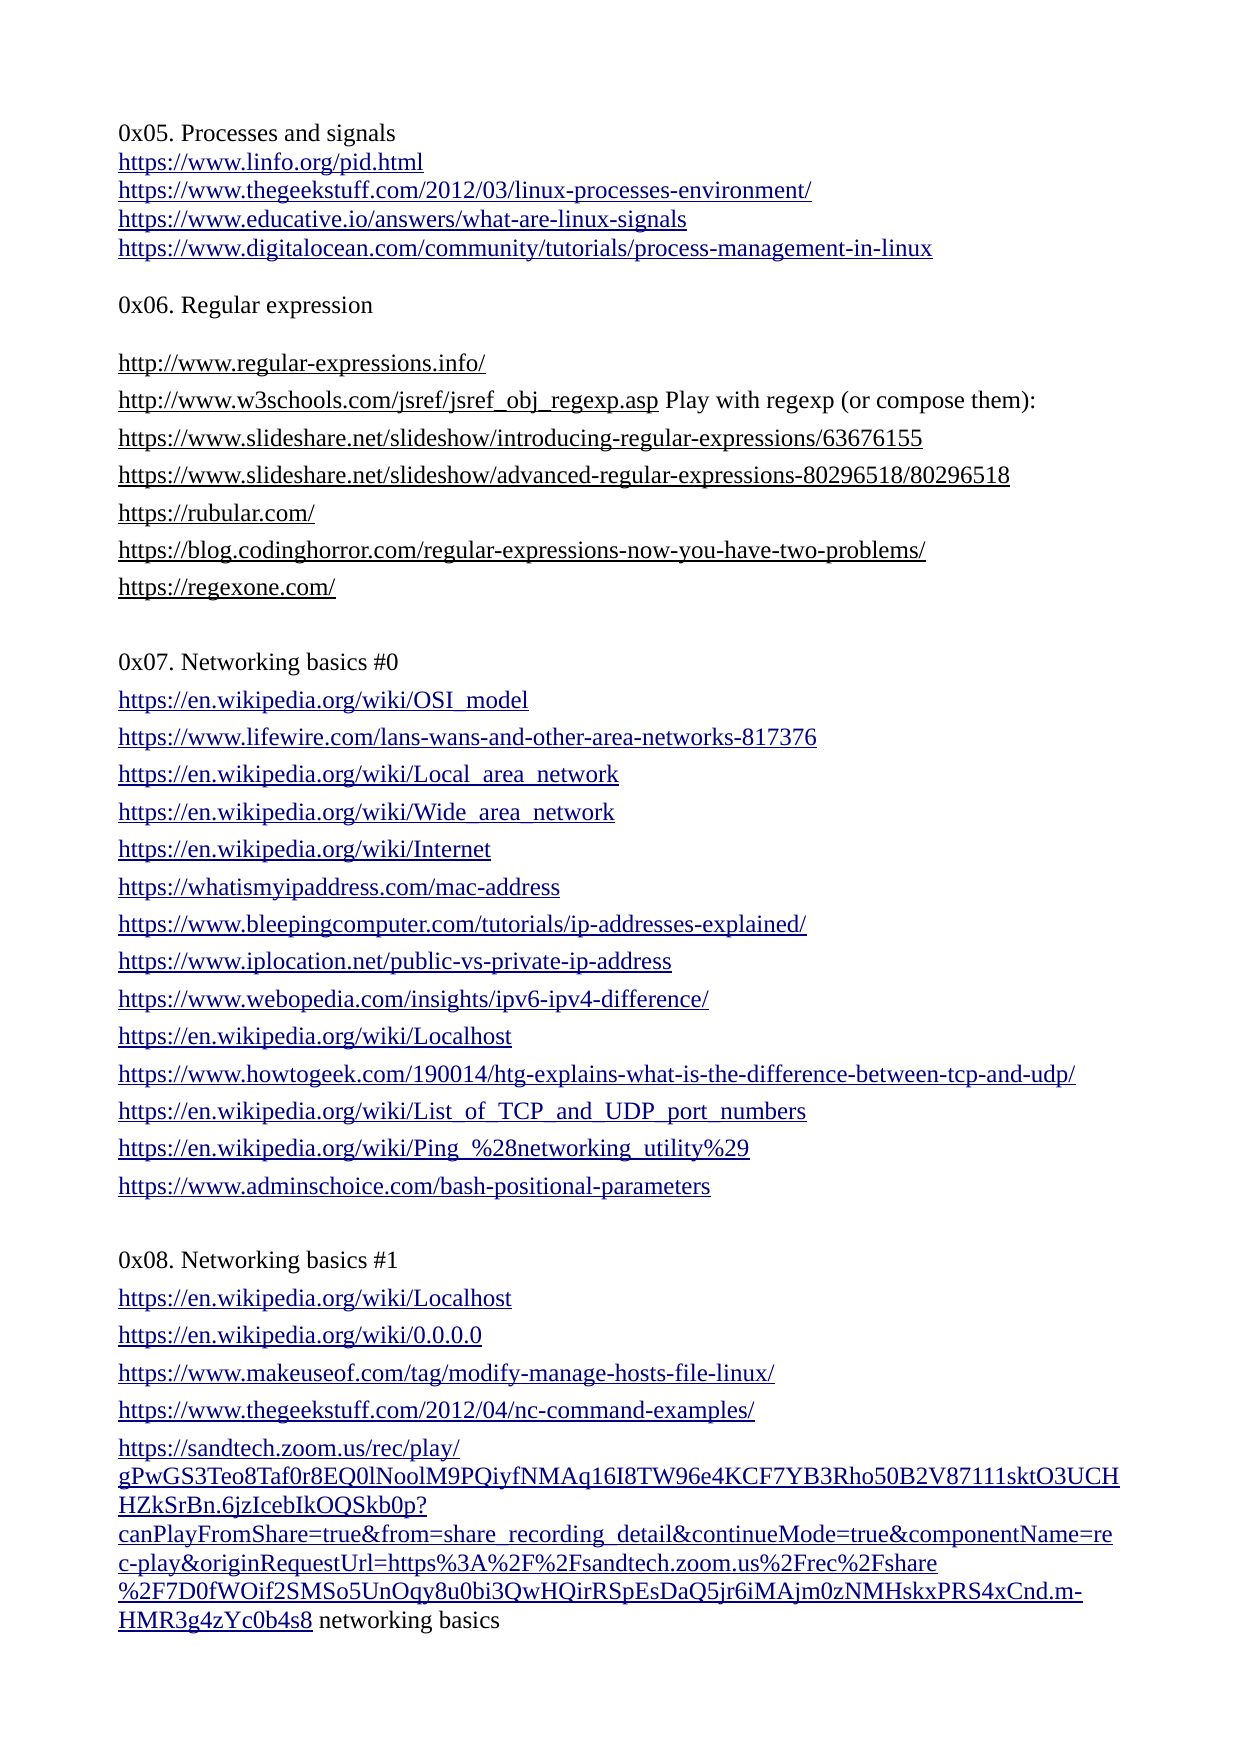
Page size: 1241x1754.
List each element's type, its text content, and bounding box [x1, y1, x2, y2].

text https://www.bleepingcomputer.com/tutorials/ip-addresses-explained/ [118, 909, 1122, 938]
text https://www.educative.io/answers/what-are-linux-signals [118, 204, 1122, 233]
text https://www.iplocation.net/public-vs-private-ip-address [118, 946, 1122, 975]
text https://en.wikipedia.org/wiki/Localhost [118, 1283, 1122, 1312]
text https://en.wikipedia.org/wiki/Ping_%28networking_utility%29 [118, 1133, 1122, 1162]
text https://www.thegeekstuff.com/2012/03/linux-processes-environment/ [118, 176, 1122, 204]
text https://www.webopedia.com/insights/ipv6-ipv4-difference/ [118, 984, 1122, 1013]
text https://www.slideshare.net/slideshow/advanced-regular-expressions-80296518/80296518 [118, 460, 1122, 489]
text https://www.slideshare.net/slideshow/introducing-regular-expressions/63676155 [118, 423, 1122, 452]
text https://whatismyipaddress.com/mac-address [118, 872, 1122, 900]
text 0x05. Processes and signals [118, 118, 1122, 147]
text https://www.linfo.org/pid.html [118, 147, 1122, 176]
text https://www.makeuseof.com/tag/modify-manage-hosts-file-linux/ [118, 1358, 1122, 1387]
text https://en.wikipedia.org/wiki/Internet [118, 834, 1122, 863]
text https://en.wikipedia.org/wiki/Local_area_network [118, 759, 1122, 788]
text https://blog.codinghorror.com/regular-expressions-now-you-have-two-problems/ [118, 535, 1122, 564]
text http://www.w3schools.com/jsref/jsref_obj_regexp.asp Play with regexp (or compose them): [118, 386, 1122, 414]
text https://regexone.com/ [118, 572, 1122, 601]
text https://en.wikipedia.org/wiki/Localhost [118, 1021, 1122, 1050]
text https://www.adminschoice.com/bash-positional-parameters [118, 1171, 1122, 1199]
text https://en.wikipedia.org/wiki/Wide_area_network [118, 797, 1122, 826]
text https://www.digitalocean.com/community/tutorials/process-management-in-linux [118, 233, 1122, 262]
text https://en.wikipedia.org/wiki/OSI_model [118, 685, 1122, 713]
text https://www.thegeekstuff.com/2012/04/nc-command-examples/ [118, 1395, 1122, 1424]
subtitle 0x07. Networking basics #0 [118, 647, 1122, 676]
text https://www.howtogeek.com/190014/htg-explains-what-is-the-difference-between-tcp-and-udp/ [118, 1059, 1122, 1087]
text https://sandtech.zoom.us/rec/play/gPwGS3Teo8Taf0r8EQ0lNoolM9PQiyfNMAq16I8TW96e4KCF7YB3Rho50B2V87111sktO3UCHHZkSrBn.6jzIcebIkOQSkb0p?canPlayFromShare=true&from=share_recording_detail&continueMode=true&componentName=rec-play&originRequestUrl=https%3A%2F%2Fsandtech.zoom.us%2Frec%2Fshare%2F7D0fWOif2SMSo5UnOqy8u0bi3QwHQirRSpEsDaQ5jr6iMAjm0zNMHskxPRS4xCnd.m-HMR3g4zYc0b4s8 networking basics [118, 1433, 1122, 1634]
text https://rubular.com/ [118, 498, 1122, 526]
text 0x08. Networking basics #1 [118, 1246, 1122, 1274]
text 0x06. Regular expression [118, 291, 1122, 319]
text http://www.regular-expressions.info/ [118, 348, 1122, 377]
text https://en.wikipedia.org/wiki/List_of_TCP_and_UDP_port_numbers [118, 1096, 1122, 1125]
text https://en.wikipedia.org/wiki/0.0.0.0 [118, 1320, 1122, 1349]
text https://www.lifewire.com/lans-wans-and-other-area-networks-817376 [118, 722, 1122, 751]
